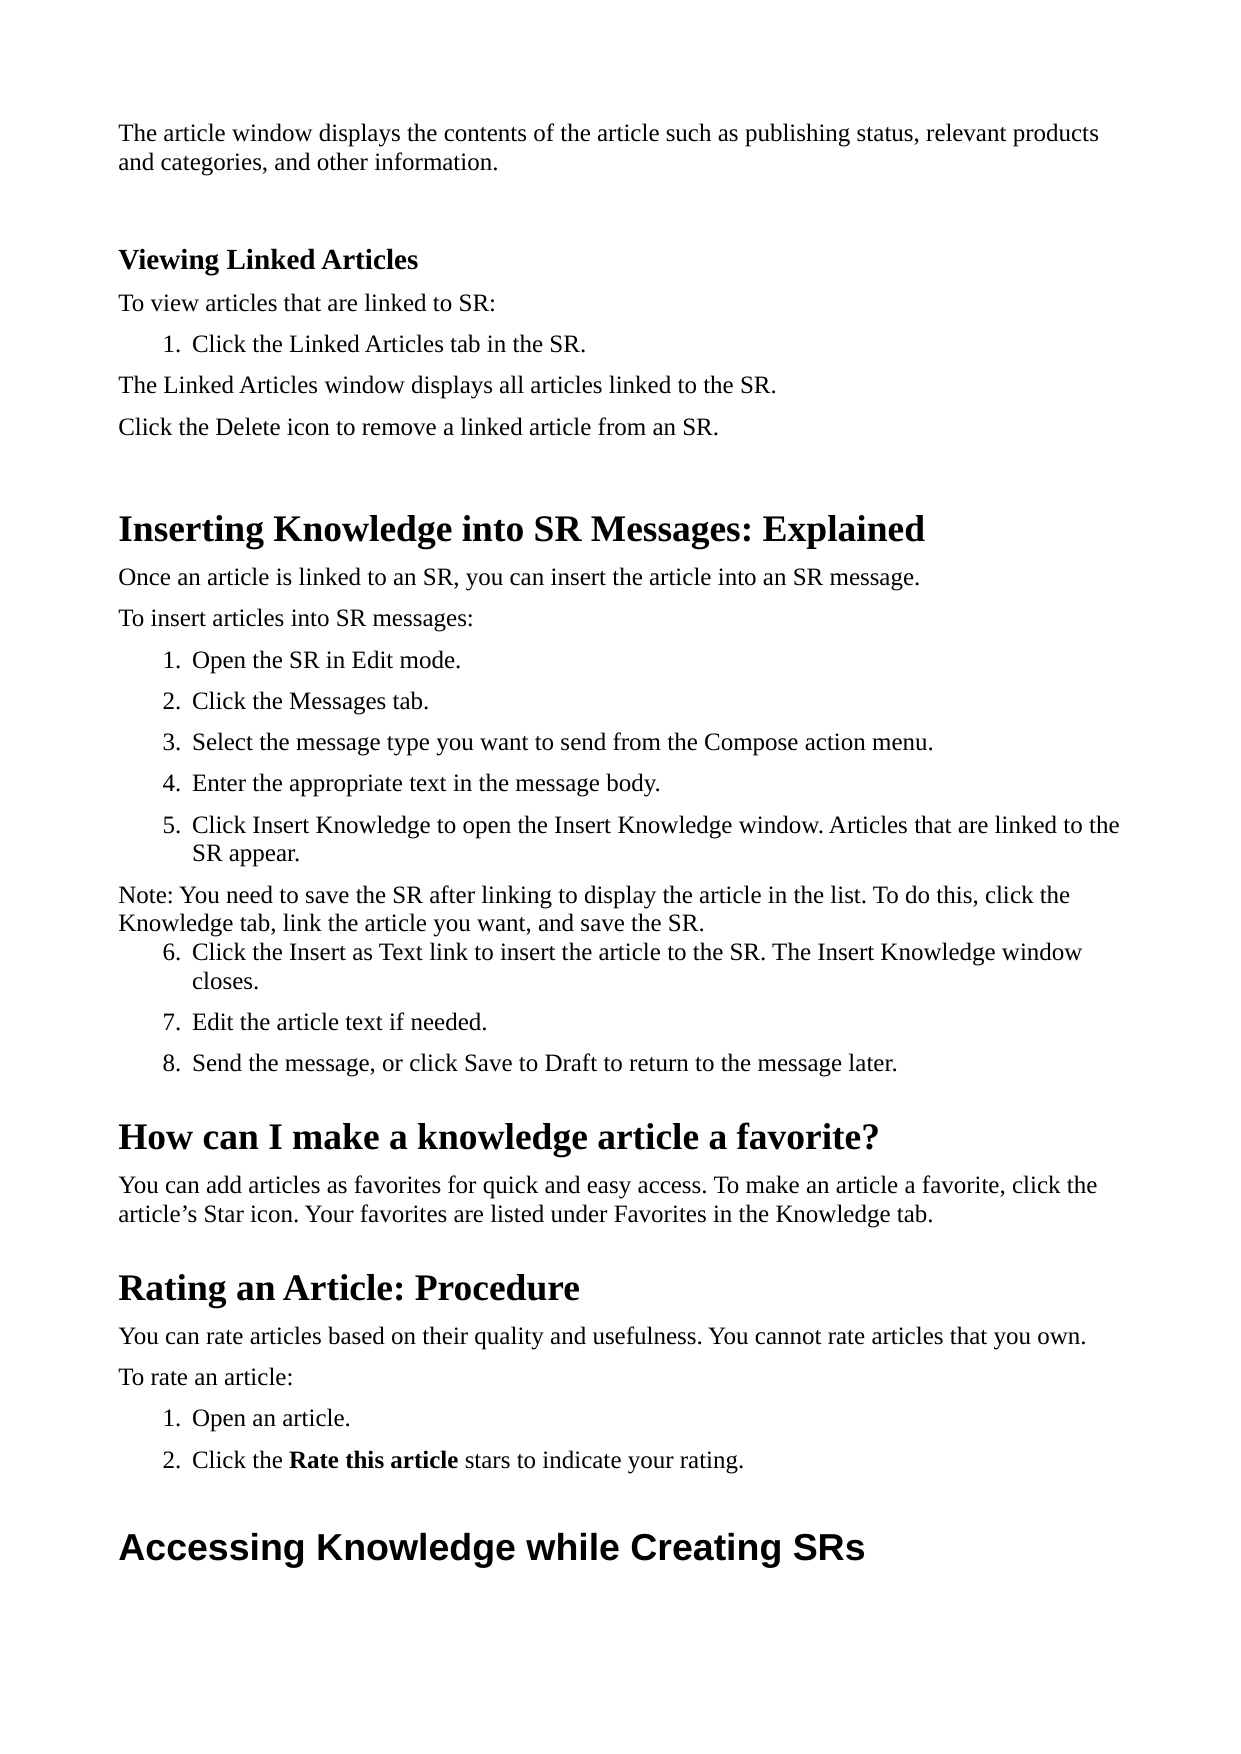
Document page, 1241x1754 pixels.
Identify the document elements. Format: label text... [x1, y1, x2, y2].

subtitle Inserting Knowledge into SR Messages: Explained [118, 507, 1122, 550]
list Enter the appropriate text in the message body. [162, 768, 1122, 797]
list Click Insert Knowledge to open the Insert Knowledge window. Articles that are linked to the SR appear. [162, 810, 1122, 867]
text You can rate articles based on their quality and usefulness. You cannot rate articles that you own. [118, 1321, 1122, 1350]
text Once an article is linked to an SR, you can insert the article into an SR message. [118, 562, 1122, 591]
list Send the message, or click Save to Draft to return to the message later. [162, 1048, 1122, 1077]
subtitle Viewing Linked Articles [118, 242, 1122, 275]
list Open the SR in Edit mode. [162, 645, 1122, 673]
text To rate an article: [118, 1362, 1122, 1391]
list Click the Insert as Text link to insert the article to the SR. The Insert Knowledge window closes. [162, 937, 1122, 995]
text Accessing Knowledge while Creating SRs [118, 1525, 1122, 1568]
list Click the Rate this article stars to indicate your rating. [162, 1445, 1122, 1473]
list Edit the article text if needed. [162, 1007, 1122, 1036]
list Open an article. [162, 1403, 1122, 1432]
text Click the Delete icon to remove a linked article from an SR. [118, 412, 1122, 440]
text You can add articles as favorites for quick and easy access. To make an article a favorite, click the article’s Star icon. Your favorites are listed under Favorites in the Knowledge tab. [118, 1170, 1122, 1228]
text To view articles that are linked to SR: [118, 288, 1122, 317]
text Note: You need to save the SR after linking to display the article in the list. To do this, click the Knowledge tab, link the article you want, and save the SR. [118, 880, 1122, 937]
subtitle Rating an Article: Procedure [118, 1265, 1122, 1308]
text The Linked Articles window displays all articles linked to the SR. [118, 370, 1122, 399]
list Click the Messages tab. [162, 686, 1122, 715]
text To insert articles into SR messages: [118, 603, 1122, 632]
subtitle How can I make a knowledge article a favorite? [118, 1115, 1122, 1158]
text The article window displays the contents of the article such as publishing status, relevant products and categories, and other information. [118, 118, 1122, 176]
list Click the Linked Articles tab in the SR. [162, 329, 1122, 358]
list Select the message type you want to send from the Compose action menu. [162, 727, 1122, 756]
